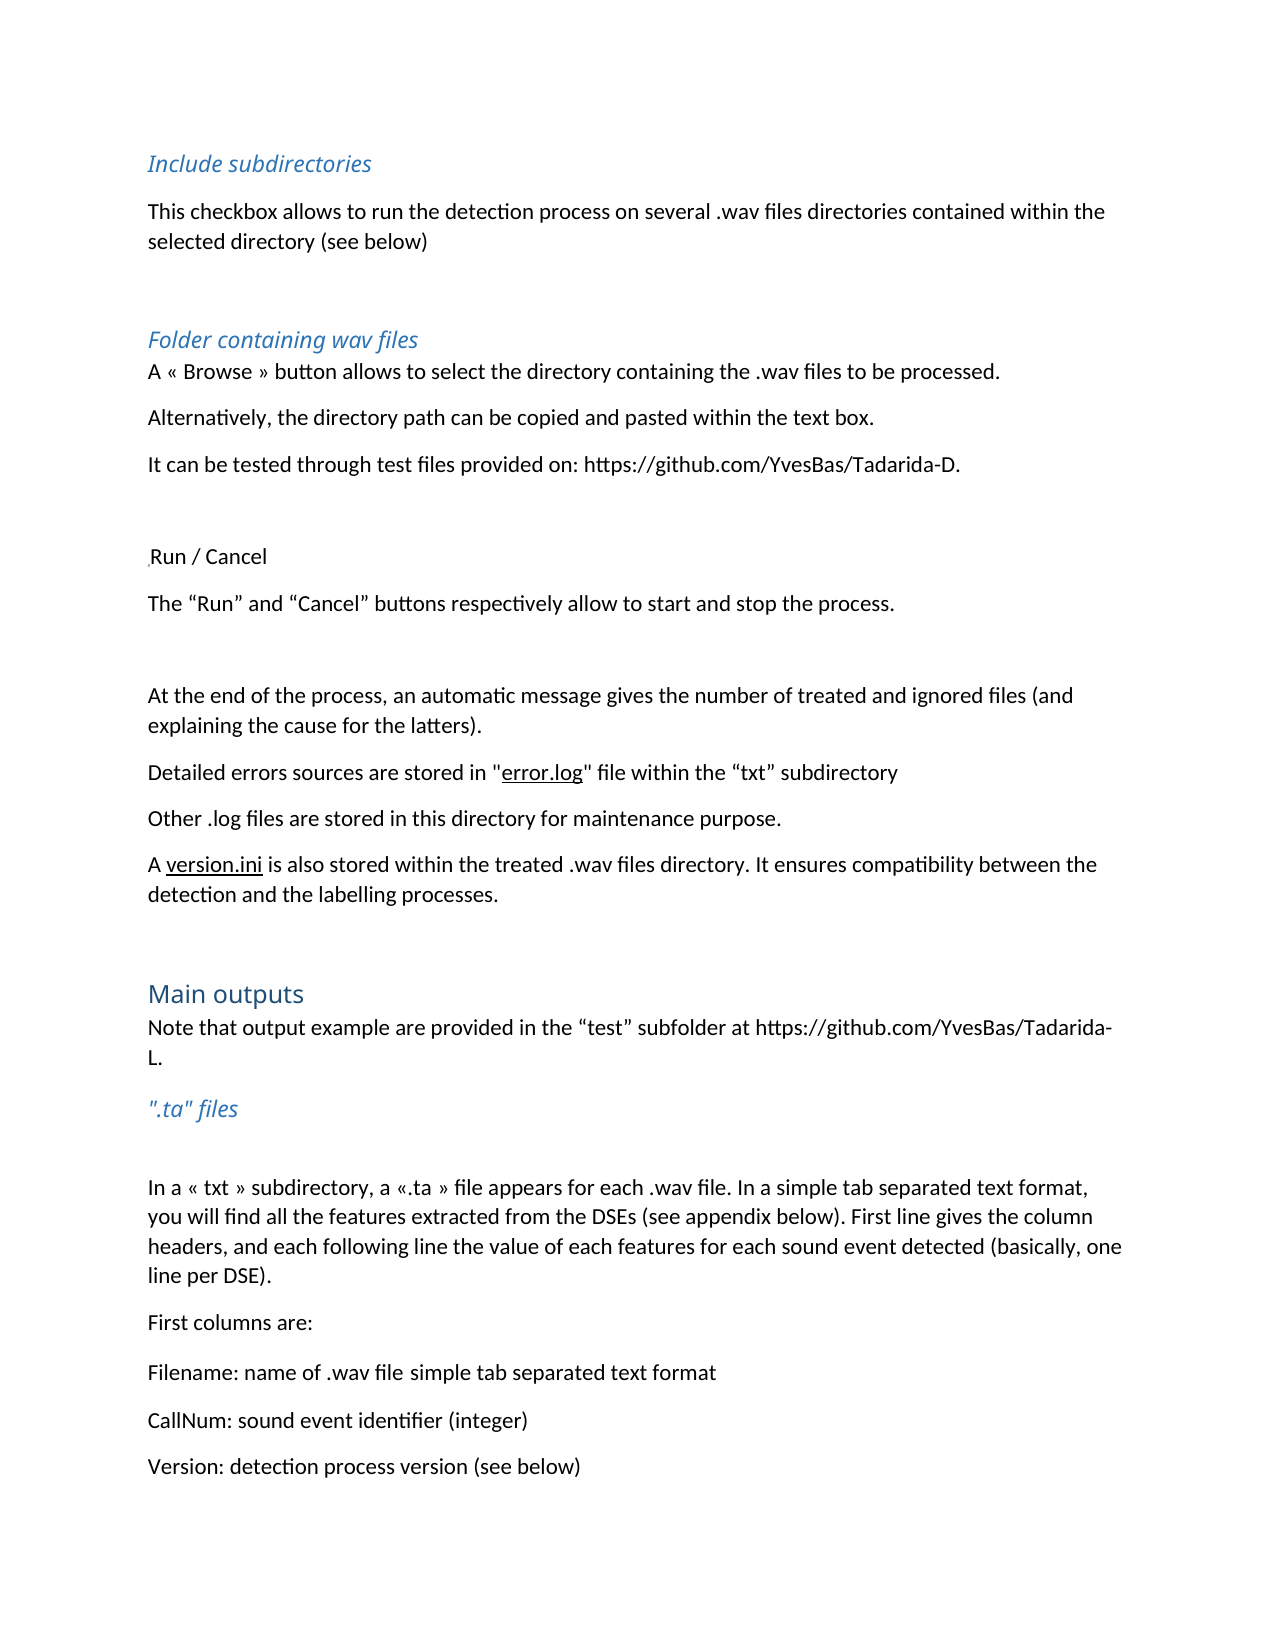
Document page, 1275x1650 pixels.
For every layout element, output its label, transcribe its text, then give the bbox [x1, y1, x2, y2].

text At the end of the process, an automatic message gives the number of treated and ignored files (and explaining the cause for the latters). [148, 682, 1127, 739]
text This checkbox allows to run the detection process on several .wav files directories contained within the selected directory (see below) [148, 197, 1127, 255]
text Detailed errors sources are stored in "error.log" file within the “txt” subdirectory [148, 758, 1127, 786]
subtitle ".ta" files [148, 1093, 1127, 1124]
text It can be tested through test files provided on: https://github.com/YvesBas/Tadarida-D. [148, 450, 1127, 478]
text Version: detection process version (see below) [148, 1452, 1127, 1480]
text Include subdirectories [148, 148, 1127, 179]
text A « Browse » button allows to select the directory containing the .wav files to be processed. [148, 357, 1127, 385]
text In a « txt » subdirectory, a «.ta » file appears for each .wav file. In a simple tab separated text format, you will find all the features extracted from the DSEs (see appendix below). First line gives the column headers, and each following line the value of each features for each sound event detected (basically, one line per DSE). [148, 1173, 1127, 1290]
text The “Run” and “Cancel” buttons respectively allow to start and stop the process. [148, 589, 1127, 617]
subtitle Folder containing wav files [148, 324, 1127, 355]
text Alternatively, the directory path can be copied and pasted within the text box. [148, 403, 1127, 431]
text Other .log files are stored in this directory for maintenance purpose. [148, 804, 1127, 832]
text CallNum: sound event identifier (integer) [148, 1406, 1127, 1434]
text Run / Cancel [148, 542, 1127, 571]
subtitle Main outputs [148, 977, 1127, 1011]
text A version.ini is also stored within the treated .wav files directory. It ensures compatibility between the detection and the labelling processes. [148, 850, 1127, 908]
text First columns are: [148, 1308, 1127, 1336]
text Filename: name of .wav file simple tab separated text format [148, 1354, 1127, 1387]
text Note that output example are provided in the “test” subfolder at https://github.com/YvesBas/Tadarida-L. [148, 1013, 1127, 1071]
